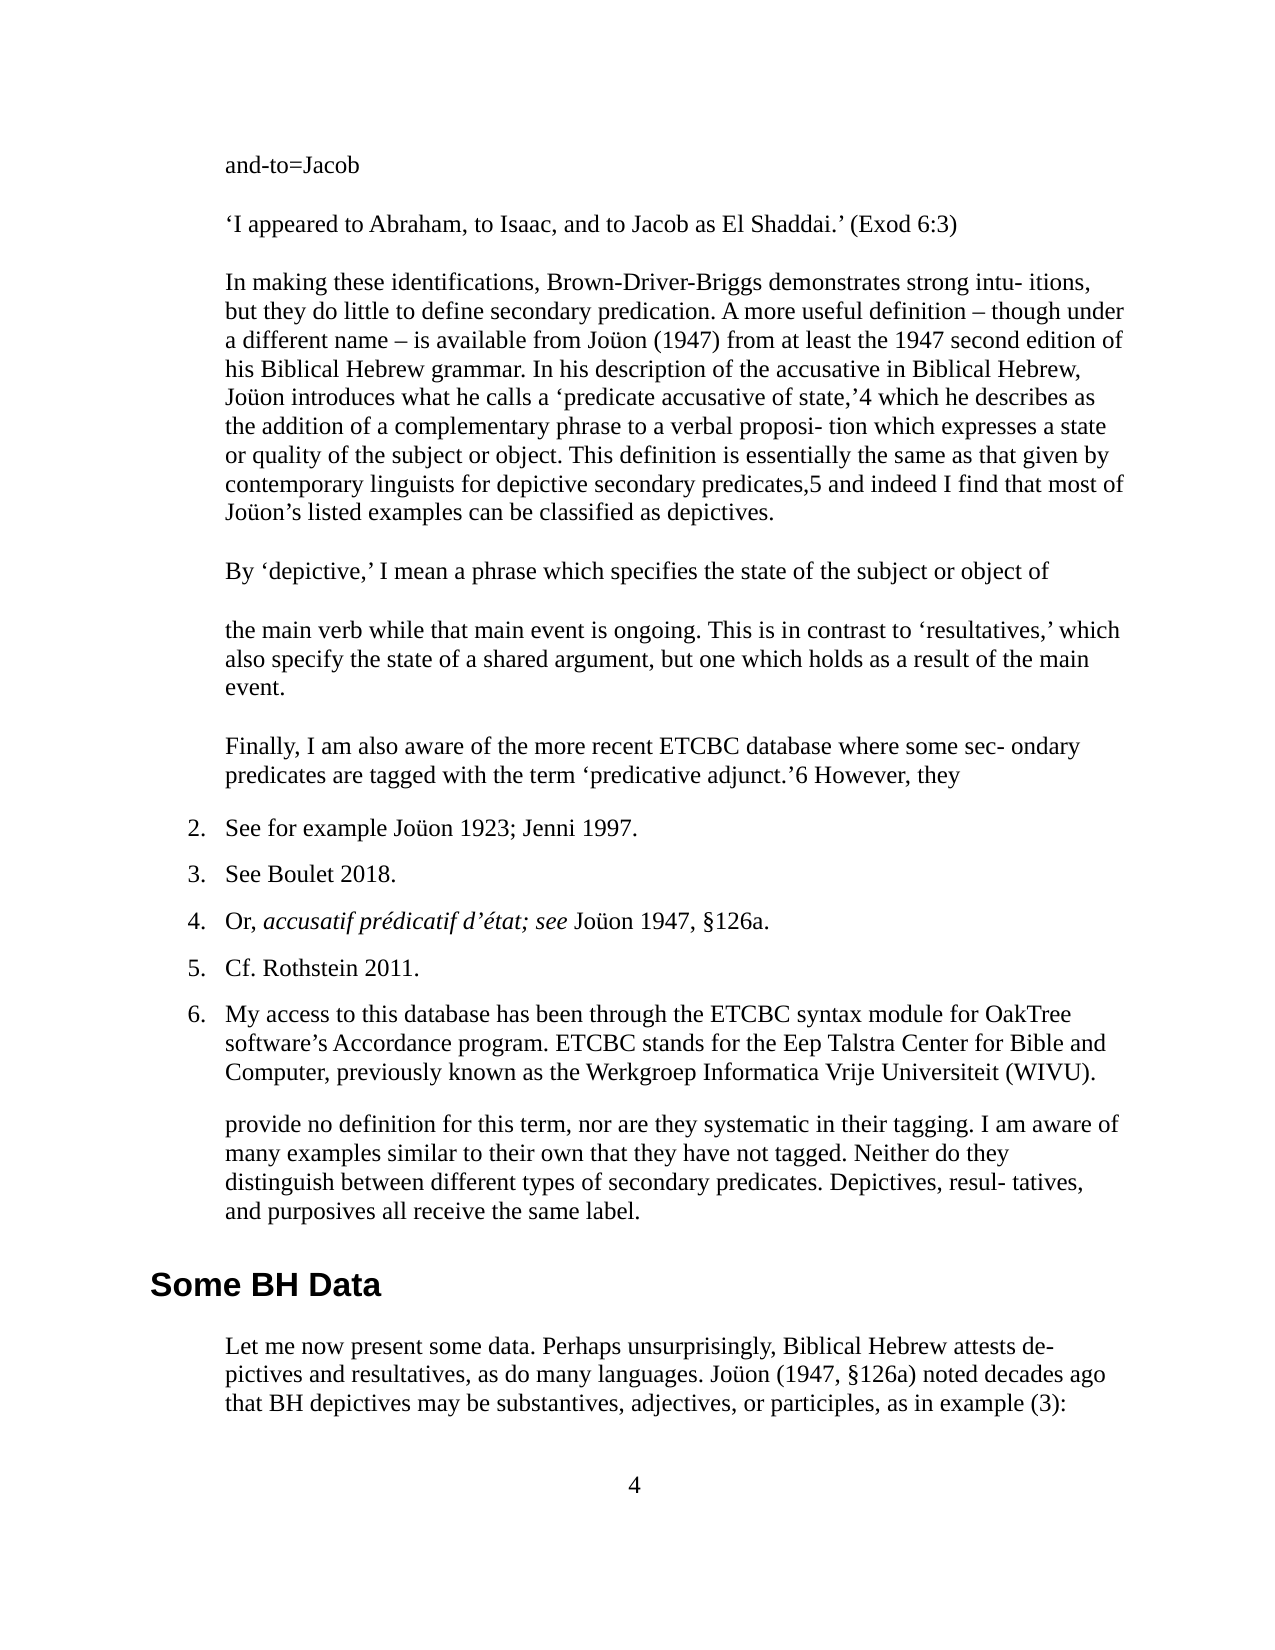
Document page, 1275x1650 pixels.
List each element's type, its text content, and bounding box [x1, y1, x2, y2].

list My access to this database has been through the ETCBC syntax module for OakTree software’s Accordance program. ETCBC stands for the Eep Talstra Center for Bible and Computer, previously known as the Werkgroep Informatica Vrije Universiteit (WIVU). [187, 999, 1125, 1086]
list Or, accusatif prédicatif d’état; see Joüon 1947, §126a. [187, 906, 1125, 935]
list Cf. Rothstein 2011. [187, 953, 1125, 981]
text ‘I appeared to Abraham, to Isaac, and to Jacob as El Shaddai.’ (Exod 6:3) [225, 209, 1125, 237]
list See Boulet 2018. [187, 859, 1125, 888]
list See for example Joüon 1923; Jenni 1997. [187, 813, 1125, 841]
text provide no definition for this term, nor are they systematic in their tagging. I am aware of many examples similar to their own that they have not tagged. Neither do they distinguish between different types of secondary predicates. Depictives, resul- tatives, and purposives all receive the same label. [225, 1109, 1125, 1224]
text and-to=Jacob [225, 150, 1125, 179]
subtitle Some BH Data [150, 1264, 1125, 1303]
text Finally, I am also aware of the more recent ETCBC database where some sec- ondary predicates are tagged with the term ‘predicative adjunct.’6 However, they [225, 731, 1125, 789]
text By ‘depictive,’ I mean a phrase which specifies the state of the subject or object of [225, 556, 1125, 585]
text the main verb while that main event is ongoing. This is in contrast to ‘resultatives,’ which also specify the state of a shared argument, but one which holds as a result of the main event. [225, 615, 1125, 701]
text In making these identifications, Brown-Driver-Briggs demonstrates strong intu- itions, but they do little to define secondary predication. A more useful definition – though under a different name – is available from Joüon (1947) from at least the 1947 second edition of his Biblical Hebrew grammar. In his description of the accusative in Biblical Hebrew, Joüon introduces what he calls a ‘predicate accusative of state,’4 which he describes as the addition of a complementary phrase to a verbal proposi- tion which expresses a state or quality of the subject or object. This definition is essentially the same as that given by contemporary linguists for depictive secondary predicates,5 and indeed I find that most of Joüon’s listed examples can be classified as depictives. [225, 267, 1125, 526]
text Let me now present some data. Perhaps unsurprisingly, Biblical Hebrew attests de- pictives and resultatives, as do many languages. Joüon (1947, §126a) noted decades ago that BH depictives may be substantives, adjectives, or participles, as in example (3): [225, 1331, 1125, 1417]
